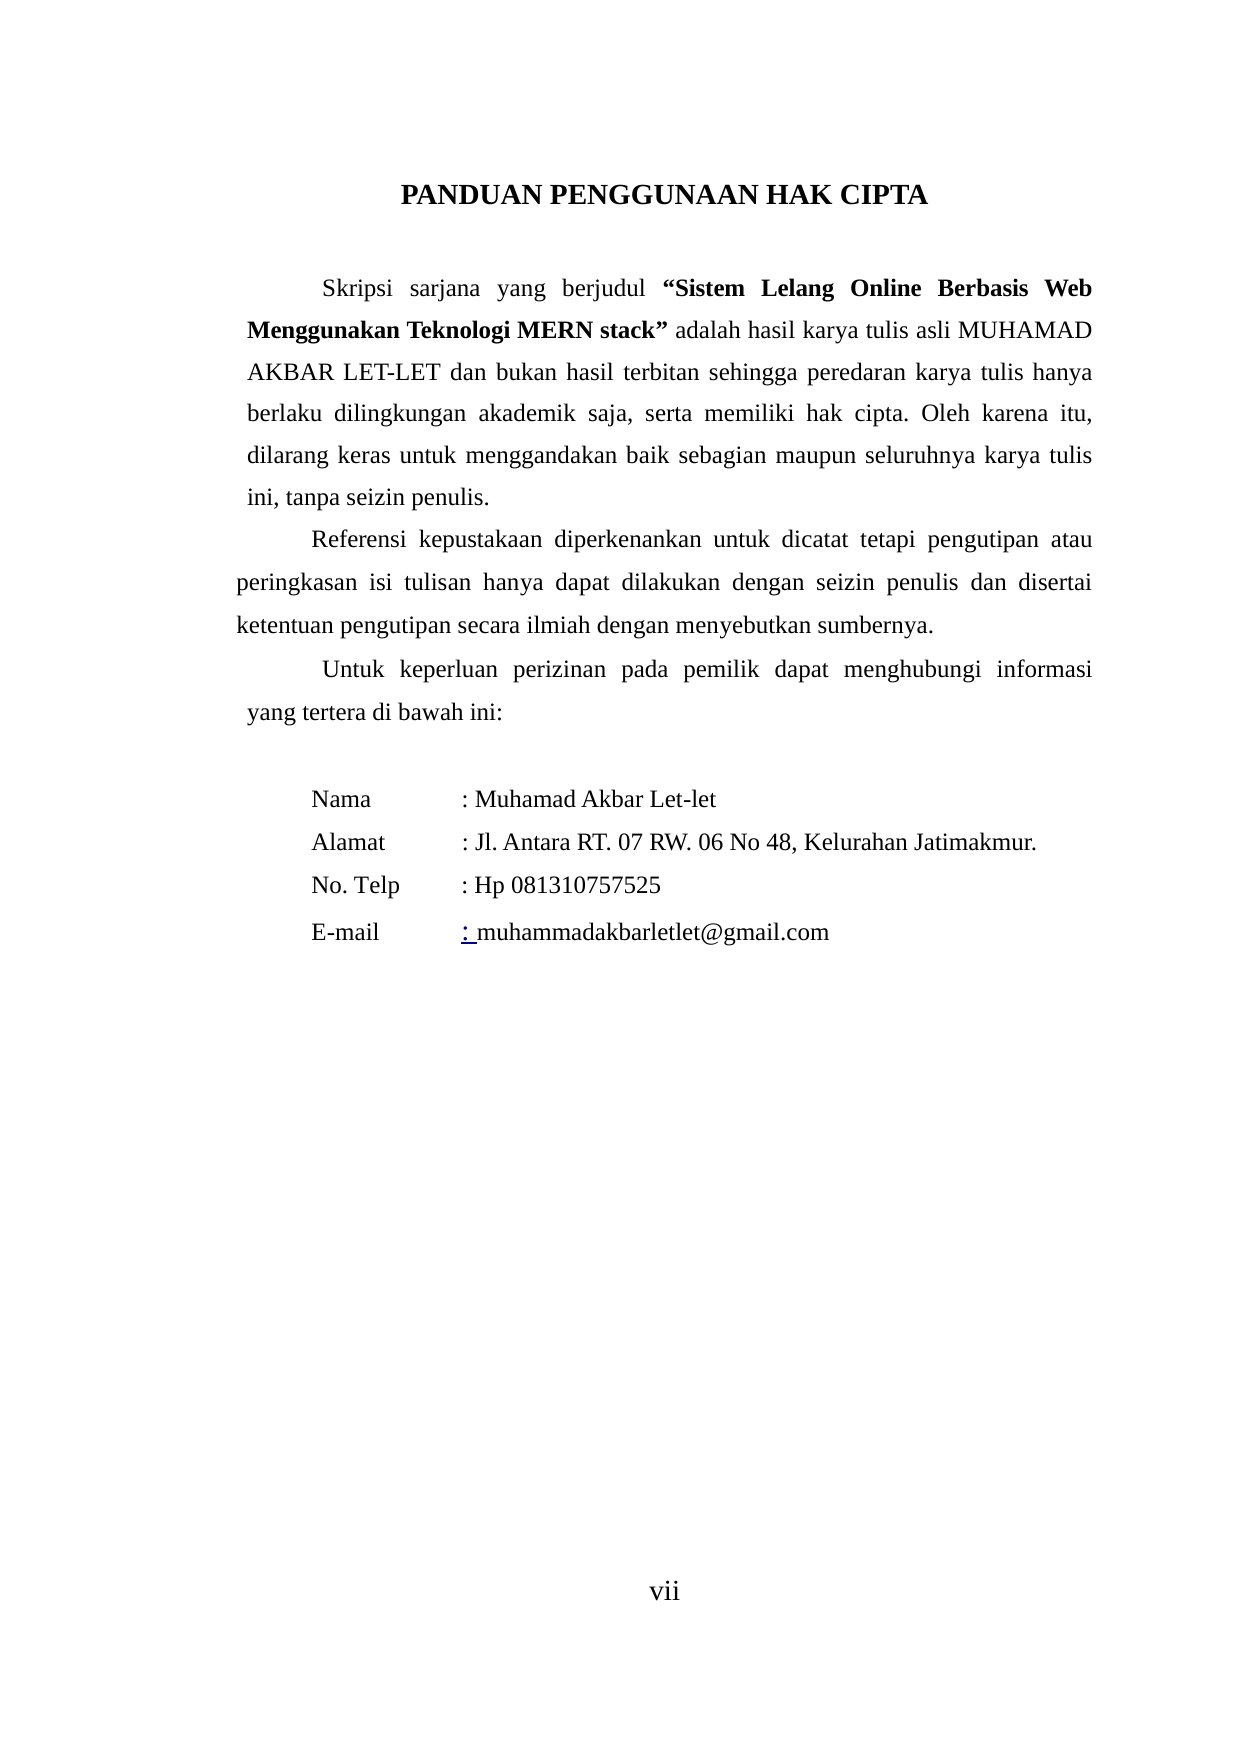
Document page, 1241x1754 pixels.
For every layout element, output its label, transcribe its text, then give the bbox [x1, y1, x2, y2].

text Nama : Muhamad Akbar Let-let [236, 784, 1093, 812]
text No. Telp : Hp 081310757525 [236, 870, 1093, 899]
text E-mail : muhammadakbarletlet@gmail.com [236, 913, 1093, 947]
text Skripsi sarjana yang berjudul “Sistem Lelang Online Berbasis Web Menggunakan Teknologi MERN stack” adalah hasil karya tulis asli MUHAMAD AKBAR LET-LET dan bukan hasil terbitan sehingga peredaran karya tulis hanya berlaku dilingkungan akademik saja, serta memiliki hak cipta. Oleh karena itu, dilarang keras untuk menggandakan baik sebagian maupun seluruhnya karya tulis ini, tanpa seizin penulis. [247, 273, 1093, 511]
text Untuk keperluan perizinan pada pemilik dapat menghubungi informasi yang tertera di bawah ini: [247, 654, 1093, 726]
text Referensi kepustakaan diperkenankan untuk dicatat tetapi pengutipan atau peringkasan isi tulisan hanya dapat dilakukan dengan seizin penulis dan disertai ketentuan pengutipan secara ilmiah dengan menyebutkan sumbernya. [236, 524, 1093, 639]
subtitle PANDUAN PENGGUNAAN HAK CIPTA [236, 177, 1093, 211]
text Alamat : Jl. Antara RT. 07 RW. 06 No 48, Kelurahan Jatimakmur. [236, 827, 1093, 856]
